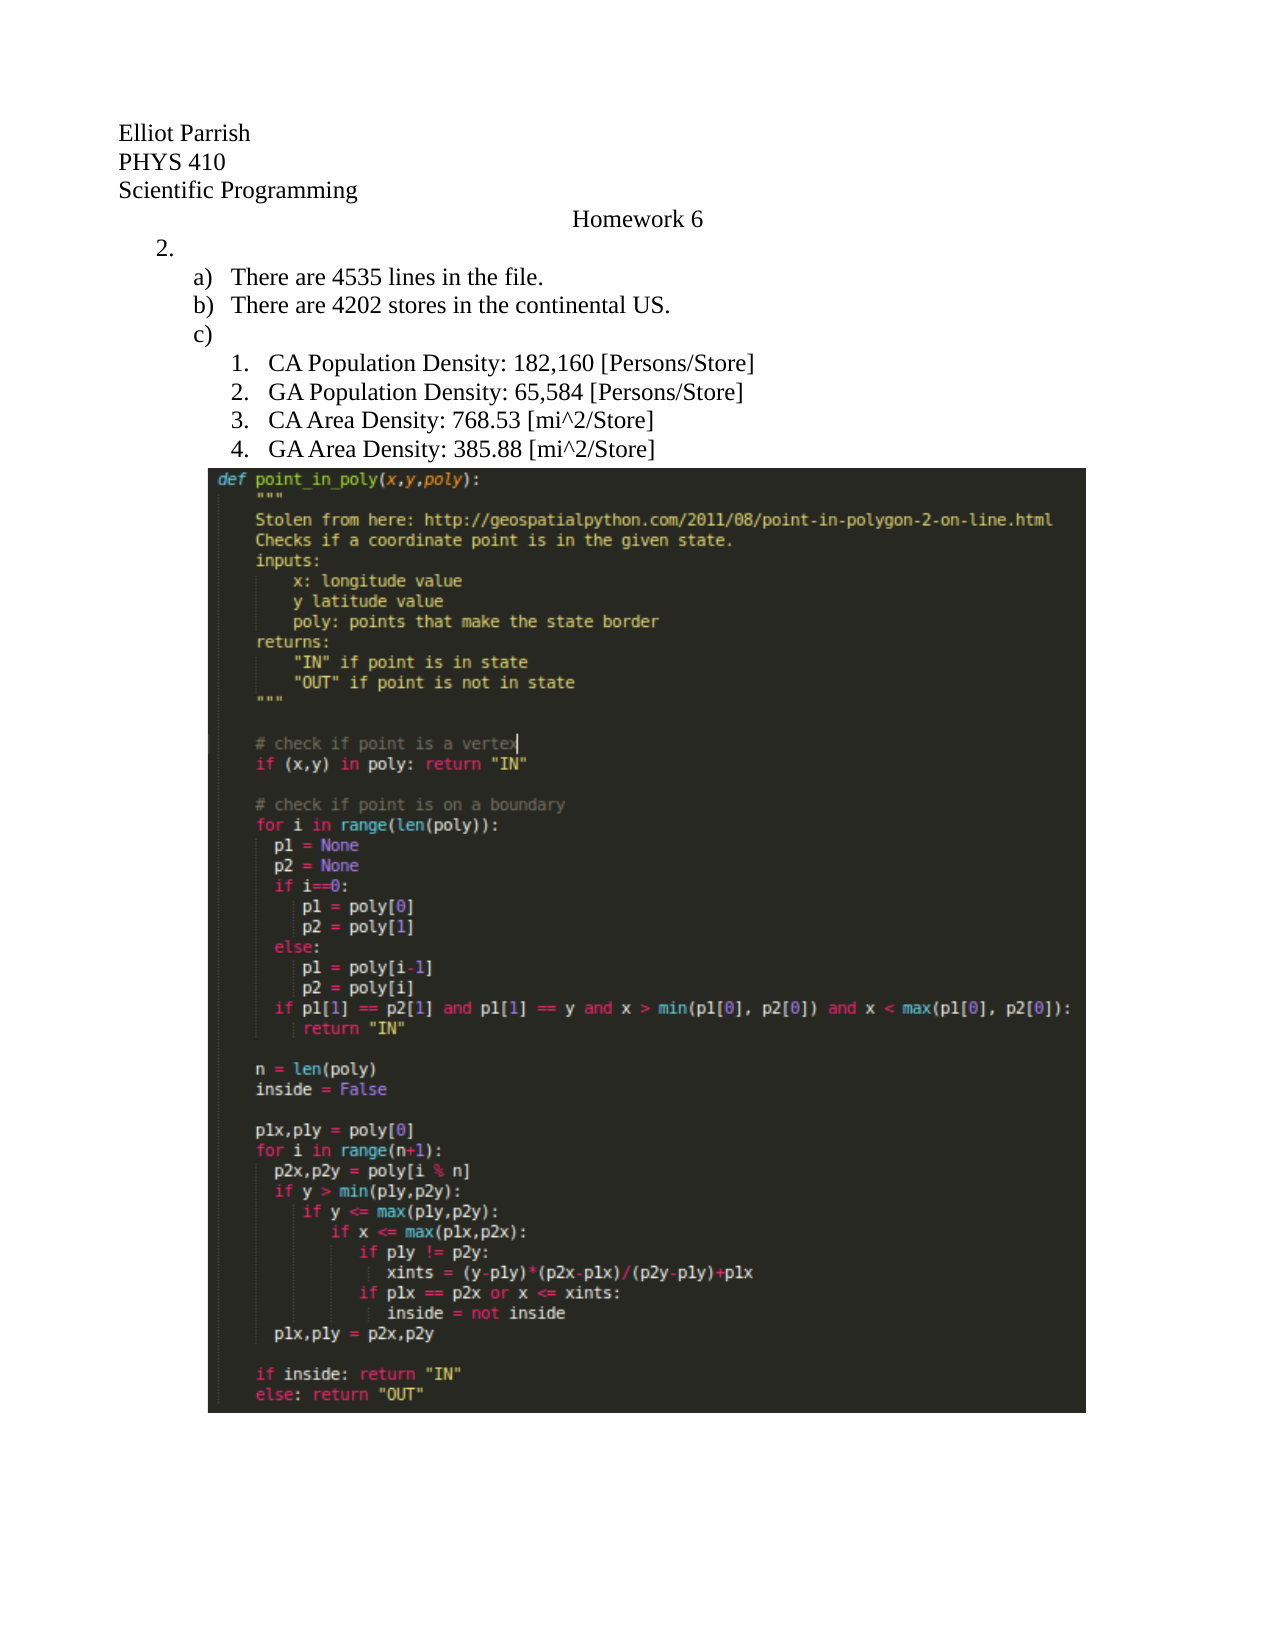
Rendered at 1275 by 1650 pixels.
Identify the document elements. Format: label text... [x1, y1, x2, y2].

text Scientific Programming [118, 176, 1157, 204]
list CA Area Density: 768.53 [mi^2/Store] [231, 406, 1157, 434]
picture [207, 468, 1086, 1413]
list There are 4202 stores in the continental US. [193, 291, 1157, 319]
text PHYS 410 [118, 147, 1157, 176]
list CA Population Density: 182,160 [Persons/Store] [231, 348, 1157, 377]
list GA Population Density: 65,584 [Persons/Store] [231, 377, 1157, 406]
text Elliot Parrish [118, 118, 1157, 147]
list GA Area Density: 385.88 [mi^2/Store] [231, 434, 1157, 463]
text Homework 6 [118, 204, 1157, 233]
list There are 4535 lines in the file. [193, 262, 1157, 291]
